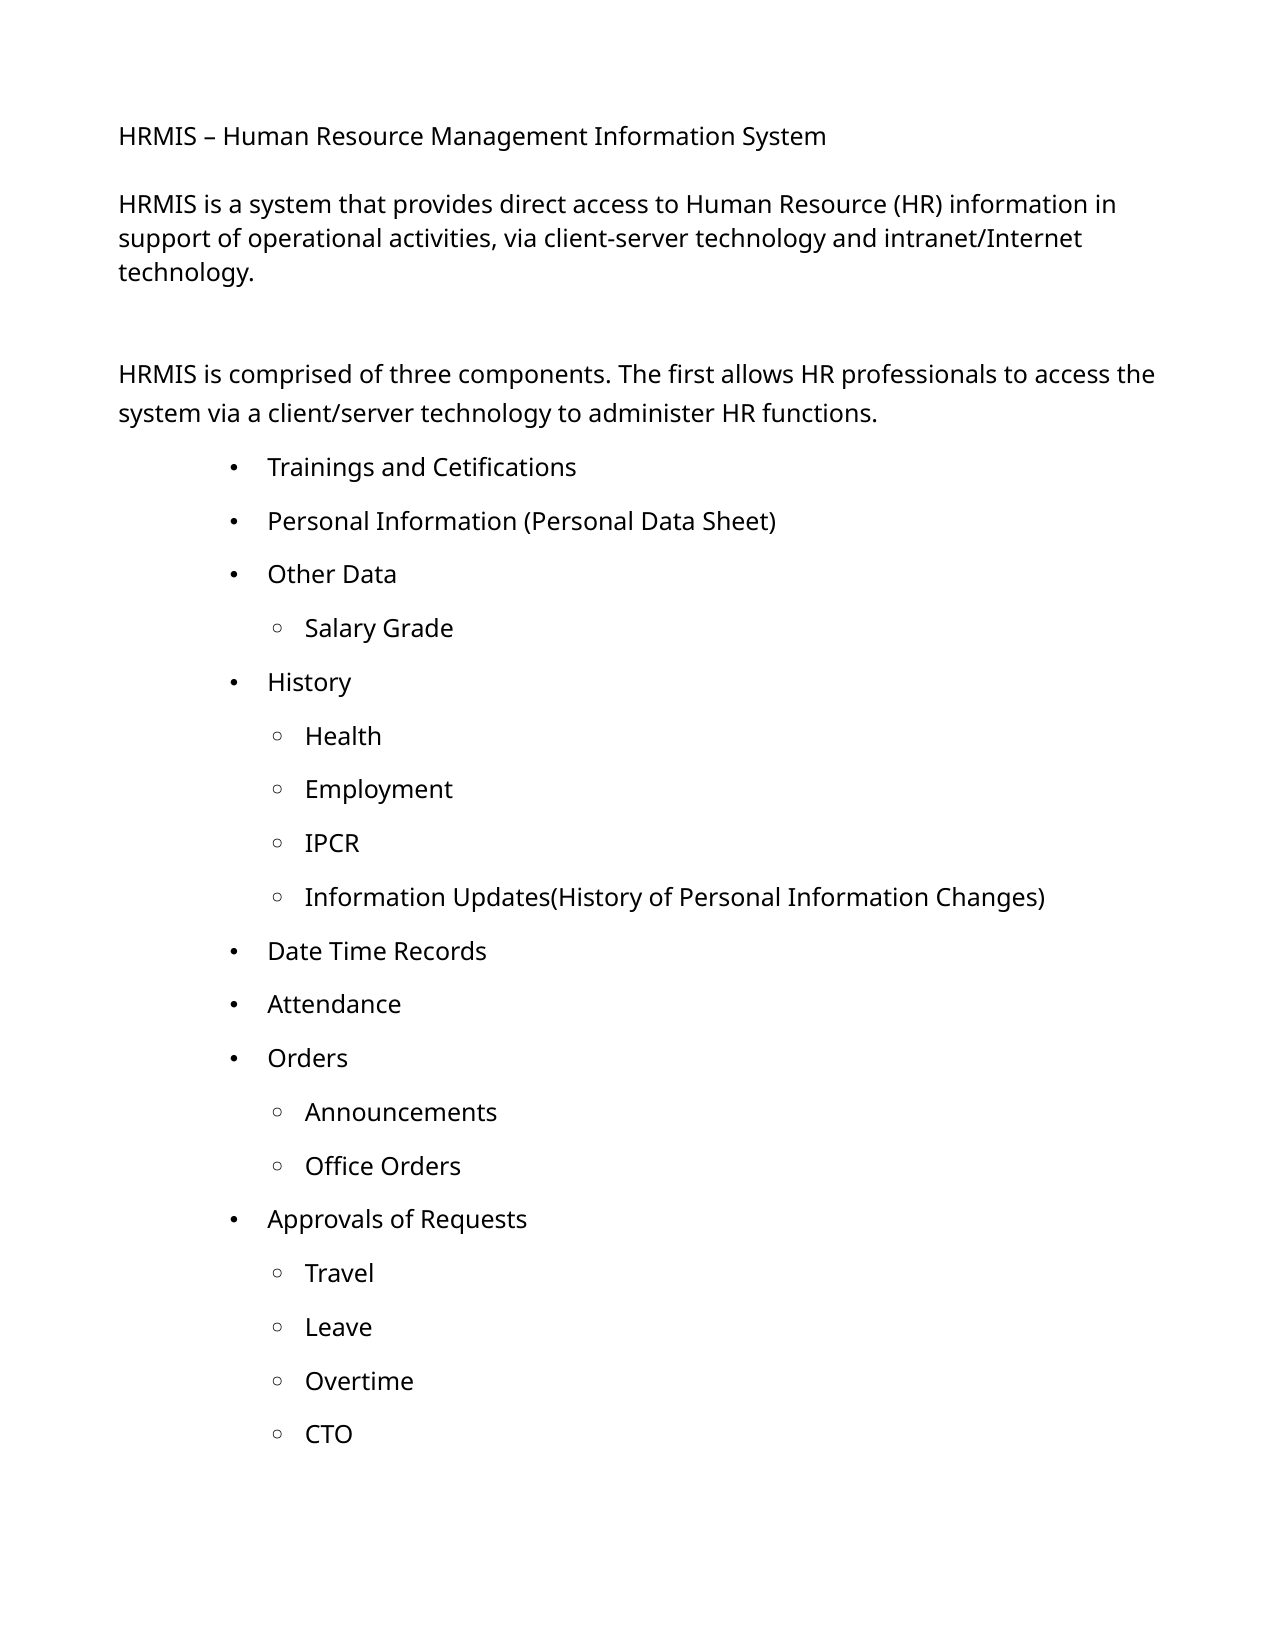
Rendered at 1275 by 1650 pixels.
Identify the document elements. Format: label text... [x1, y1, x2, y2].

list Health [267, 718, 1157, 752]
list Employment [267, 772, 1157, 806]
list Information Updates(History of Personal Information Changes) [267, 879, 1157, 913]
list Approvals of Requests [229, 1202, 1157, 1236]
text HRMIS is a system that provides direct access to Human Resource (HR) information in support of operational activities, via client-server technology and intranet/Internet technology. [118, 186, 1157, 288]
list Other Data [229, 557, 1157, 591]
text HRMIS is comprised of three components. The first allows HR professionals to access the system via a client/server technology to administer HR functions. [118, 357, 1157, 430]
list CTO [267, 1417, 1157, 1451]
list Travel [267, 1256, 1157, 1290]
list Orders [229, 1041, 1157, 1075]
list Office Orders [267, 1148, 1157, 1182]
list Date Time Records [229, 933, 1157, 967]
list Leave [267, 1309, 1157, 1343]
list IPCR [267, 826, 1157, 860]
list Trainings and Cetifications [229, 449, 1157, 483]
list Overtime [267, 1363, 1157, 1397]
list History [229, 664, 1157, 698]
text HRMIS – Human Resource Management Information System [118, 118, 1157, 152]
list Attendance [229, 987, 1157, 1021]
list Announcements [267, 1094, 1157, 1128]
list Personal Information (Personal Data Sheet) [229, 503, 1157, 537]
list Salary Grade [267, 611, 1157, 645]
